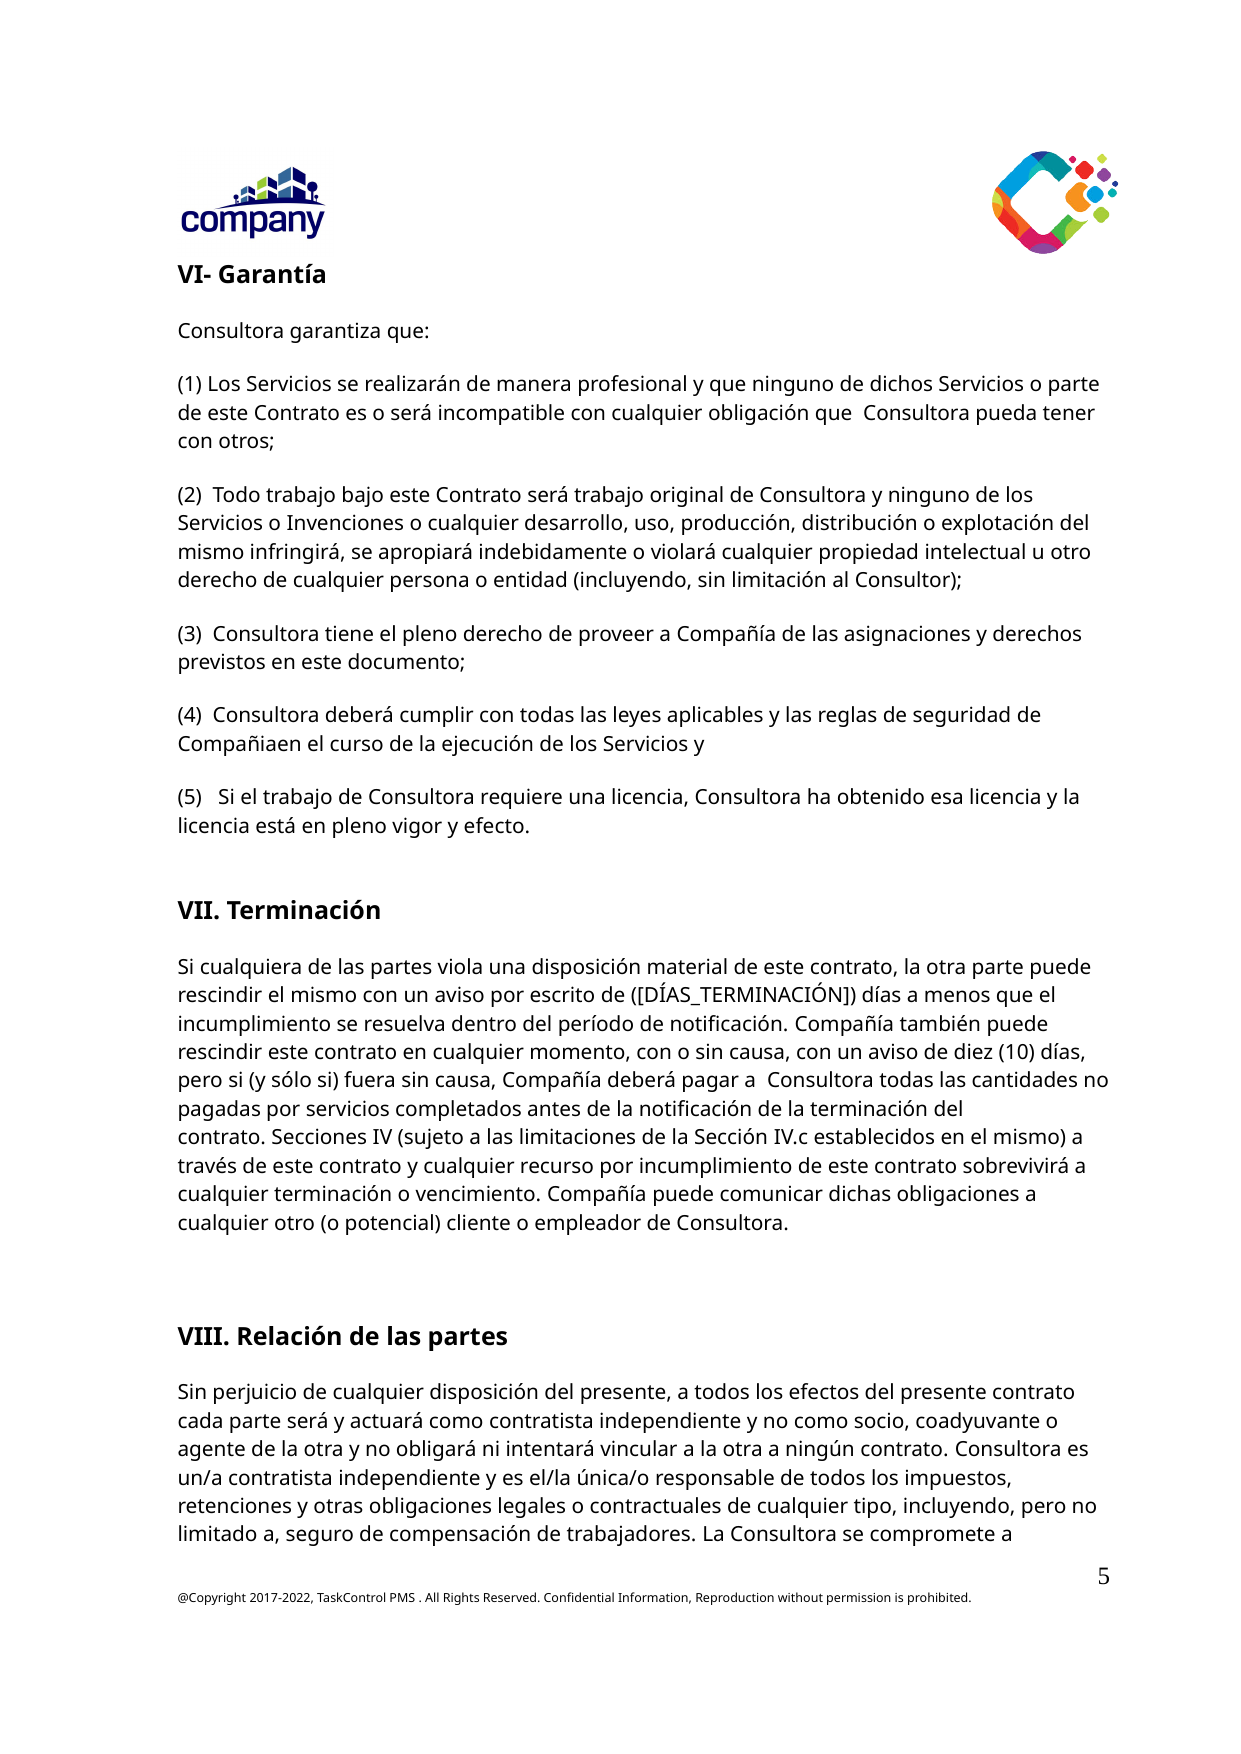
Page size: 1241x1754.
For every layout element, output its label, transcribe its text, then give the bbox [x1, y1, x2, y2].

text VI- Garantía [177, 257, 1122, 291]
text (5) Si el trabajo de Consultora requiere una licencia, Consultora ha obtenido esa licencia y la licencia está en pleno vigor y efecto. [177, 782, 1122, 839]
text (4) Consultora deberá cumplir con todas las leyes aplicables y las reglas de seguridad de Compañiaen el curso de la ejecución de los Servicios y [177, 701, 1122, 757]
text VII. Terminación [177, 864, 1122, 927]
text VIII. Relación de las partes [177, 1318, 1122, 1352]
picture [177, 147, 334, 257]
text Si cualquiera de las partes viola una disposición material de este contrato, la otra parte puede rescindir el mismo con un aviso por escrito de ([DÍAS_TERMINACIÓN]) días a menos que el incumplimiento se resuelva dentro del período de notificación. Compañía también puede rescindir este contrato en cualquier momento, con o sin causa, con un aviso de diez (10) días, pero si (y sólo si) fuera sin causa, Compañía deberá pagar a Consultora todas las cantidades no pagadas por servicios completados antes de la notificación de la terminación del contrato. Secciones IV (sujeto a las limitaciones de la Sección IV.c establecidos en el mismo) a través de este contrato y cualquier recurso por incumplimiento de este contrato sobrevivirá a cualquier terminación o vencimiento. Compañía puede comunicar dichas obligaciones a cualquier otro (o potencial) cliente o empleador de Consultora. [177, 952, 1122, 1293]
text (2) Todo trabajo bajo este Contrato será trabajo original de Consultora y ninguno de los Servicios o Invenciones o cualquier desarrollo, uso, producción, distribución o explotación del mismo infringirá, se apropiará indebidamente o violará cualquier propiedad intelectual u otro derecho de cualquier persona o entidad (incluyendo, sin limitación al Consultor); [177, 480, 1122, 594]
text (3) Consultora tiene el pleno derecho de proveer a Compañía de las asignaciones y derechos previstos en este documento; [177, 619, 1122, 676]
text Consultora garantiza que: [177, 316, 1122, 344]
text Sin perjuicio de cualquier disposición del presente, a todos los efectos del presente contrato cada parte será y actuará como contratista independiente y no como socio, coadyuvante o agente de la otra y no obligará ni intentará vincular a la otra a ningún contrato. Consultora es un/a contratista independiente y es el/la única/o responsable de todos los impuestos, retenciones y otras obligaciones legales o contractuales de cualquier tipo, incluyendo, pero no limitado a, seguro de compensación de trabajadores. La Consultora se compromete a [177, 1377, 1122, 1548]
picture [989, 147, 1121, 257]
text (1) Los Servicios se realizarán de manera profesional y que ninguno de dichos Servicios o parte de este Contrato es o será incompatible con cualquier obligación que Consultora pueda tener con otros; [177, 369, 1122, 455]
